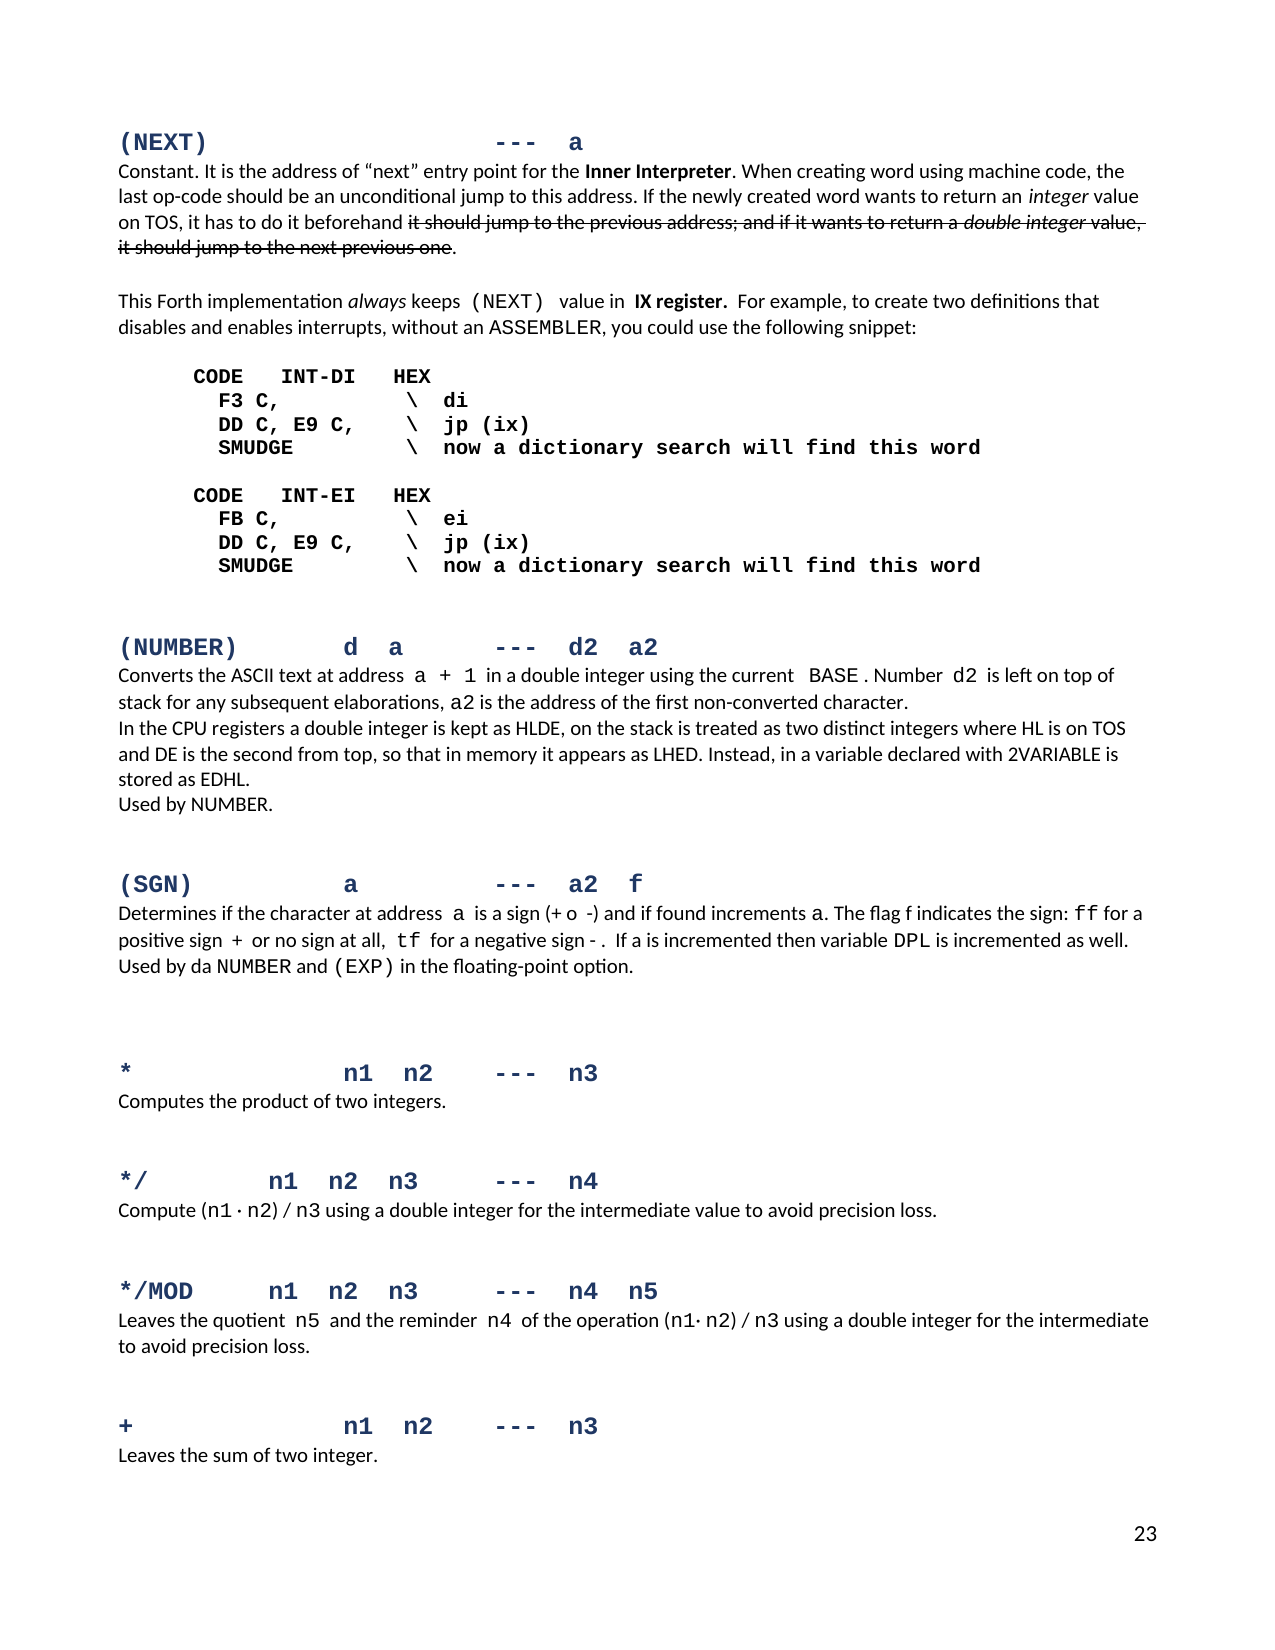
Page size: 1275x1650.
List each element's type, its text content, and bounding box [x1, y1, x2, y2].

subtitle * n1 n2 --- n3 [118, 1060, 1157, 1088]
subtitle (SGN) a --- a2 f [118, 872, 1157, 900]
text Leaves the sum of two integer. [118, 1442, 1157, 1468]
text F3 C, \ di [118, 390, 1157, 414]
text Determines if the character at address a is a sign (+ o -) and if found increments a. The flag f indicates the sign: ff for a positive sign + or no sign at all, tf for a negative sign - . If a is incremented then variable DPL is incremented as well. Used by da NUMBER and (EXP) in the floating-point option. [118, 900, 1157, 980]
text In the CPU registers a double integer is kept as HLDE, on the stack is treated as two distinct integers where HL is on TOS and DE is the second from top, so that in memory it appears as LHED. Instead, in a variable declared with 2VARIABLE is stored as EDHL. [118, 715, 1157, 792]
text Compute (n1 · n2) / n3 using a double integer for the intermediate value to avoid precision loss. [118, 1197, 1157, 1224]
text Used by NUMBER. [118, 792, 1157, 817]
text DD C, E9 C, \ jp (ix) [118, 414, 1157, 437]
text CODE INT-EI HEX [118, 484, 1157, 508]
text SMUDGE \ now a dictionary search will find this word [118, 556, 1157, 579]
text This Forth implementation always keeps (NEXT) value in IX register. For example, to create two definitions that disables and enables interrupts, without an ASSEMBLER, you could use the following snippet: [118, 288, 1157, 341]
text Leaves the quotient n5 and the reminder n4 of the operation (n1· n2) / n3 using a double integer for the intermediate to avoid precision loss. [118, 1307, 1157, 1359]
text Converts the ASCII text at address a + 1 in a double integer using the current BASE . Number d2 is left on top of stack for any subsequent elaborations, a2 is the address of the first non-converted character. [118, 662, 1157, 715]
text CODE INT-DI HEX [118, 366, 1157, 390]
subtitle */ n1 n2 n3 --- n4 [118, 1169, 1157, 1197]
text Computes the product of two integers. [118, 1088, 1157, 1114]
text FB C, \ ei [118, 508, 1157, 532]
subtitle + n1 n2 --- n3 [118, 1414, 1157, 1442]
text Constant. It is the address of “next” entry point for the Inner Interpreter. When creating word using machine code, the last op-code should be an unconditional jump to this address. If the newly created word wants to return an integer value on TOS, it has to do it beforehand it should jump to the previous address; and if it wants to return a double integer value, it should jump to the next previous one. [118, 158, 1157, 260]
subtitle */MOD n1 n2 n3 --- n4 n5 [118, 1279, 1157, 1307]
text SMUDGE \ now a dictionary search will find this word [118, 437, 1157, 461]
subtitle (NEXT) --- a [118, 130, 1157, 158]
subtitle (NUMBER) d a --- d2 a2 [118, 634, 1157, 662]
text DD C, E9 C, \ jp (ix) [118, 532, 1157, 556]
